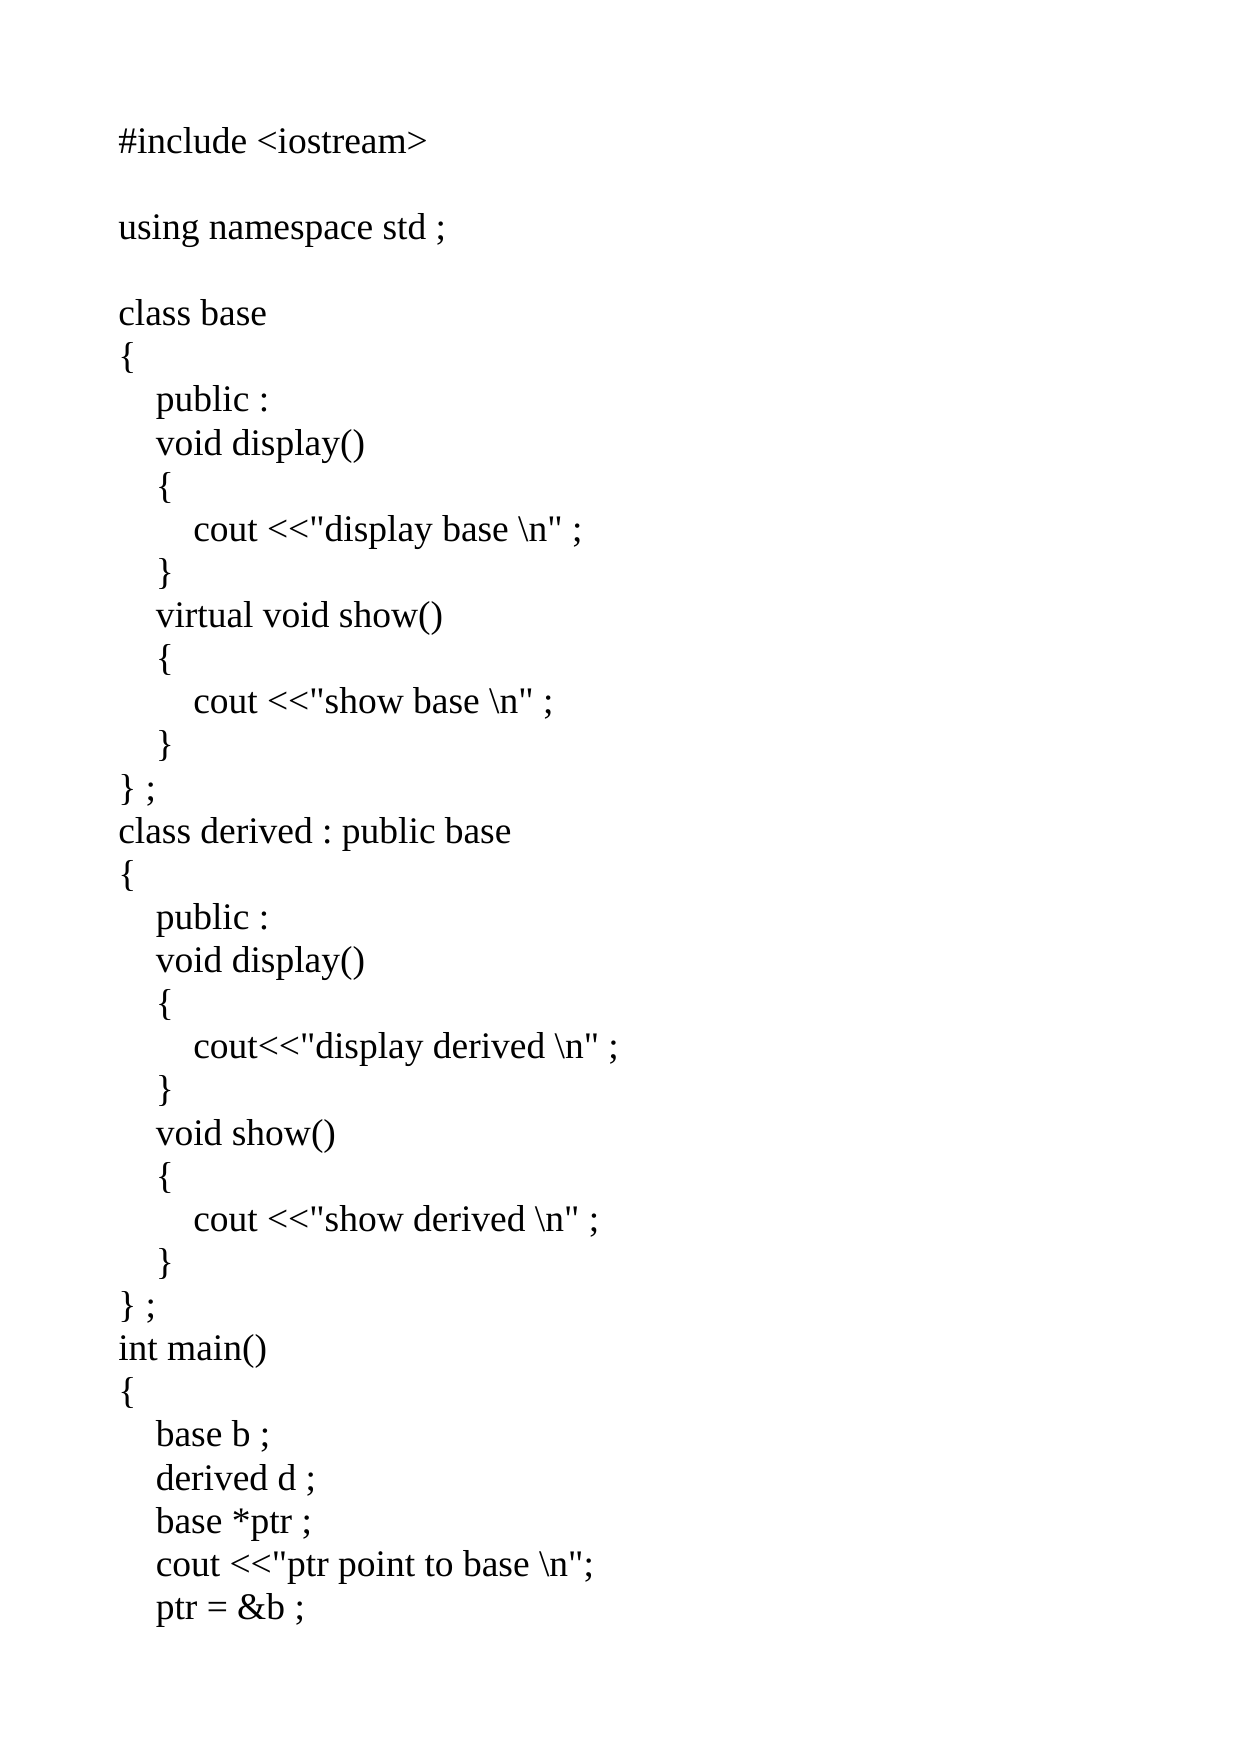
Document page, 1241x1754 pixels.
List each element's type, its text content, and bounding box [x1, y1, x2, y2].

text } [118, 1067, 1122, 1110]
text #include <iostream> [118, 118, 1122, 161]
text void show() [118, 1110, 1122, 1153]
text } ; [118, 1282, 1122, 1326]
text } [118, 549, 1122, 592]
text cout <<"show derived \n" ; [118, 1196, 1122, 1239]
text base *ptr ; [118, 1498, 1122, 1541]
text using namespace std ; [118, 204, 1122, 247]
text int main() [118, 1326, 1122, 1369]
text { [118, 1153, 1122, 1196]
text } ; [118, 765, 1122, 808]
text base b ; [118, 1412, 1122, 1455]
text virtual void show() [118, 592, 1122, 636]
text } [118, 722, 1122, 765]
text void display() [118, 937, 1122, 981]
text } [118, 1239, 1122, 1282]
text cout<<"display derived \n" ; [118, 1024, 1122, 1067]
text cout <<"display base \n" ; [118, 506, 1122, 549]
text public : [118, 377, 1122, 420]
text { [118, 463, 1122, 506]
text { [118, 334, 1122, 377]
text class derived : public base [118, 808, 1122, 851]
text void display() [118, 420, 1122, 463]
text { [118, 636, 1122, 679]
text derived d ; [118, 1455, 1122, 1498]
text cout <<"show base \n" ; [118, 679, 1122, 722]
text { [118, 981, 1122, 1024]
text { [118, 851, 1122, 894]
text ptr = &b ; [118, 1584, 1122, 1627]
text public : [118, 894, 1122, 937]
text class base [118, 291, 1122, 334]
text { [118, 1369, 1122, 1412]
text cout <<"ptr point to base \n"; [118, 1541, 1122, 1584]
